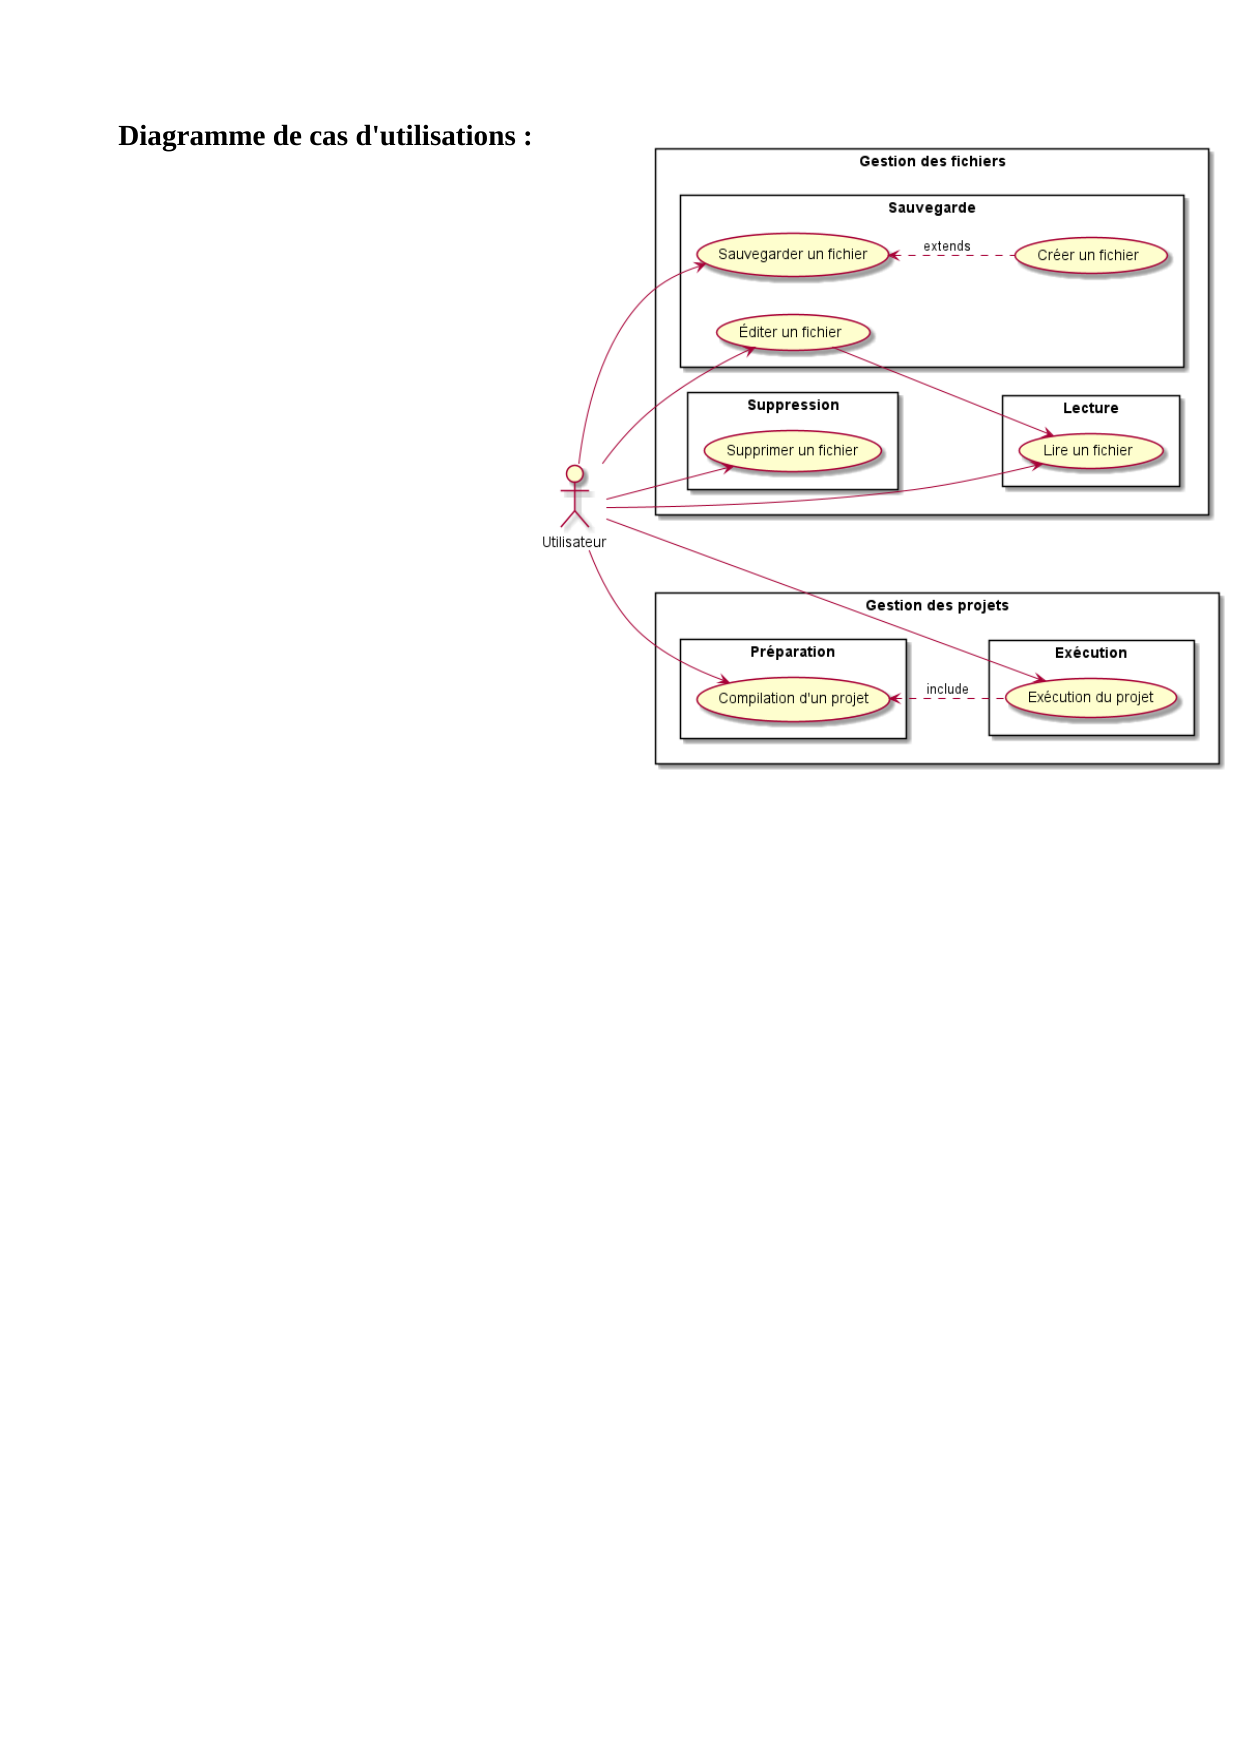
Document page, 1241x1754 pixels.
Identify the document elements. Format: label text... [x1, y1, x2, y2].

picture [536, 141, 1230, 775]
text Diagramme de cas d'utilisations : [118, 118, 1122, 152]
